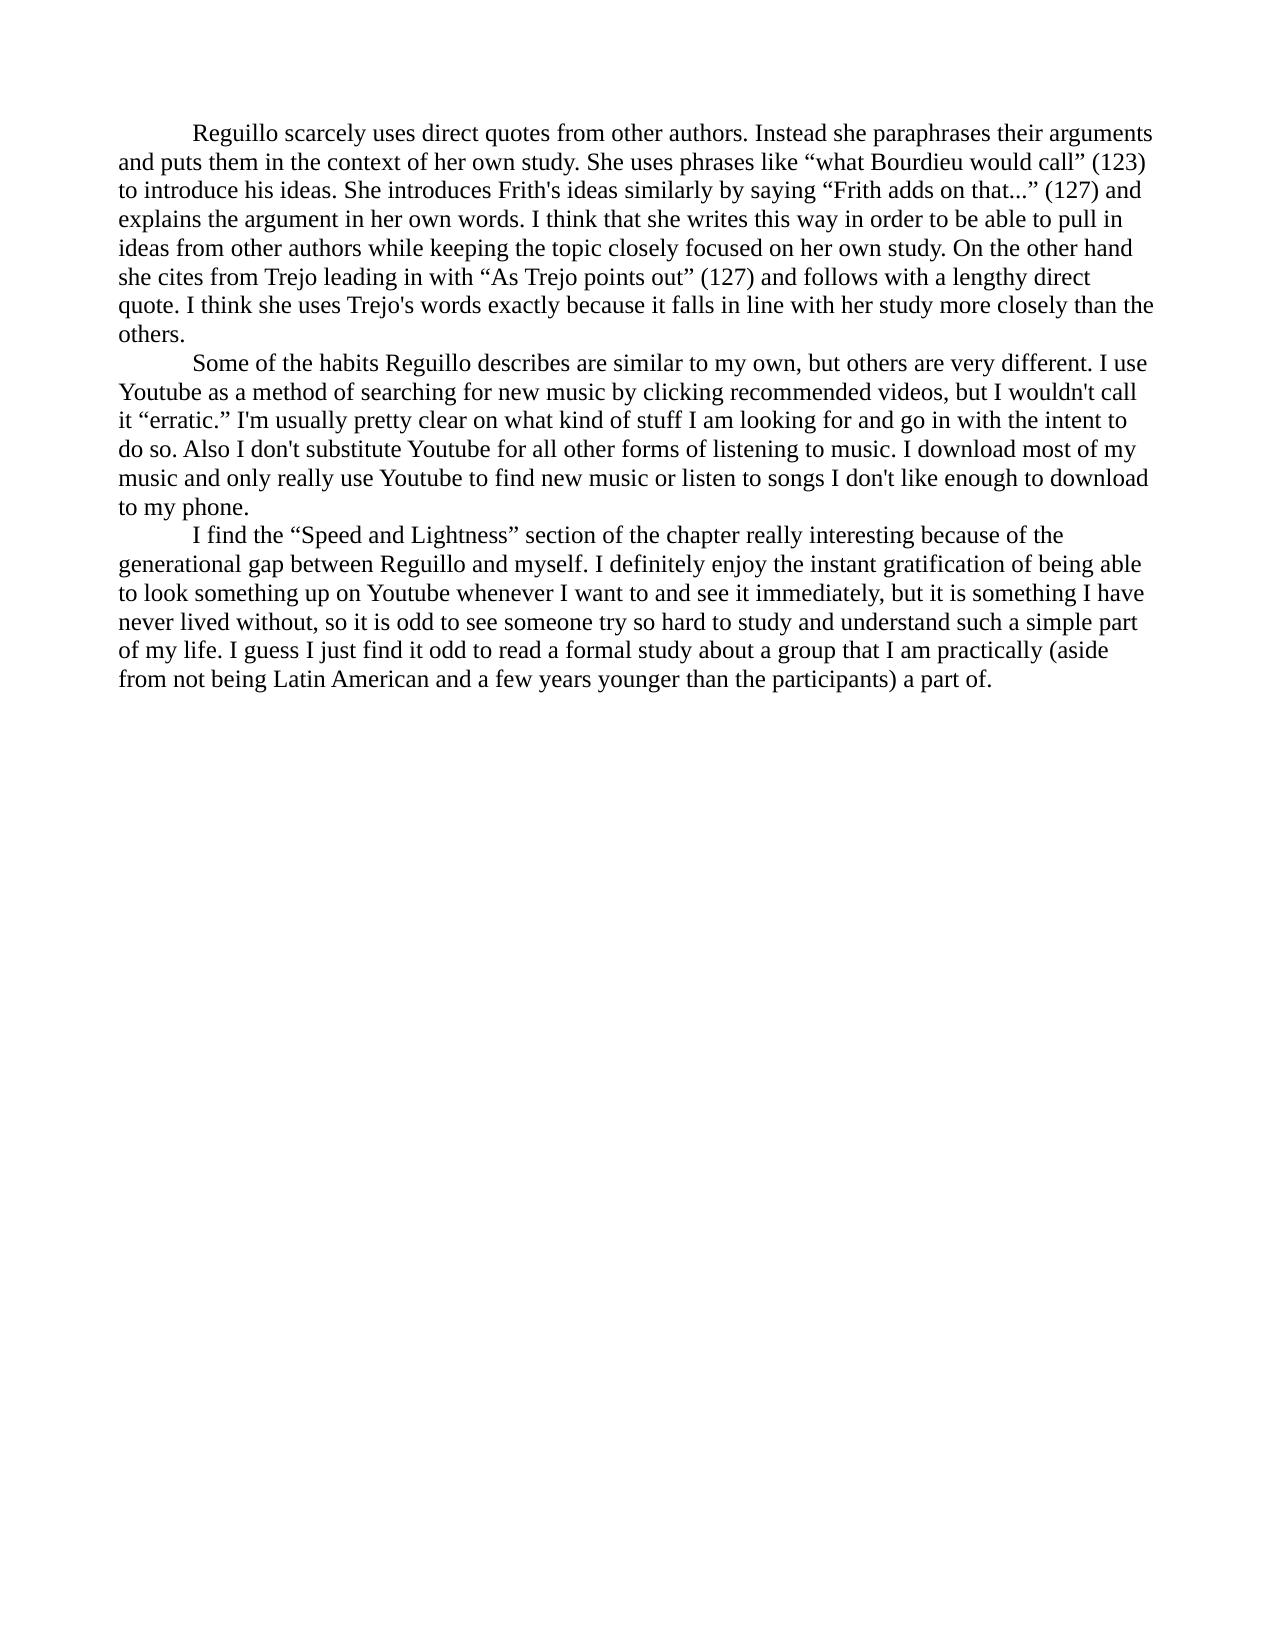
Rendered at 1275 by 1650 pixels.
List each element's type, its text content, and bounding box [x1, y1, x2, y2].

text Some of the habits Reguillo describes are similar to my own, but others are very different. I use Youtube as a method of searching for new music by clicking recommended videos, but I wouldn't call it “erratic.” I'm usually pretty clear on what kind of stuff I am looking for and go in with the intent to do so. Also I don't substitute Youtube for all other forms of listening to music. I download most of my music and only really use Youtube to find new music or listen to songs I don't like enough to download to my phone. [118, 348, 1157, 521]
text I find the “Speed and Lightness” section of the chapter really interesting because of the generational gap between Reguillo and myself. I definitely enjoy the instant gratification of being able to look something up on Youtube whenever I want to and see it immediately, but it is something I have never lived without, so it is odd to see someone try so hard to study and understand such a simple part of my life. I guess I just find it odd to read a formal study about a group that I am practically (aside from not being Latin American and a few years younger than the participants) a part of. [118, 521, 1157, 693]
text Reguillo scarcely uses direct quotes from other authors. Instead she paraphrases their arguments and puts them in the context of her own study. She uses phrases like “what Bourdieu would call” (123) to introduce his ideas. She introduces Frith's ideas similarly by saying “Frith adds on that...” (127) and explains the argument in her own words. I think that she writes this way in order to be able to pull in ideas from other authors while keeping the topic closely focused on her own study. On the other hand she cites from Trejo leading in with “As Trejo points out” (127) and follows with a lengthy direct quote. I think she uses Trejo's words exactly because it falls in line with her study more closely than the others. [118, 118, 1157, 348]
